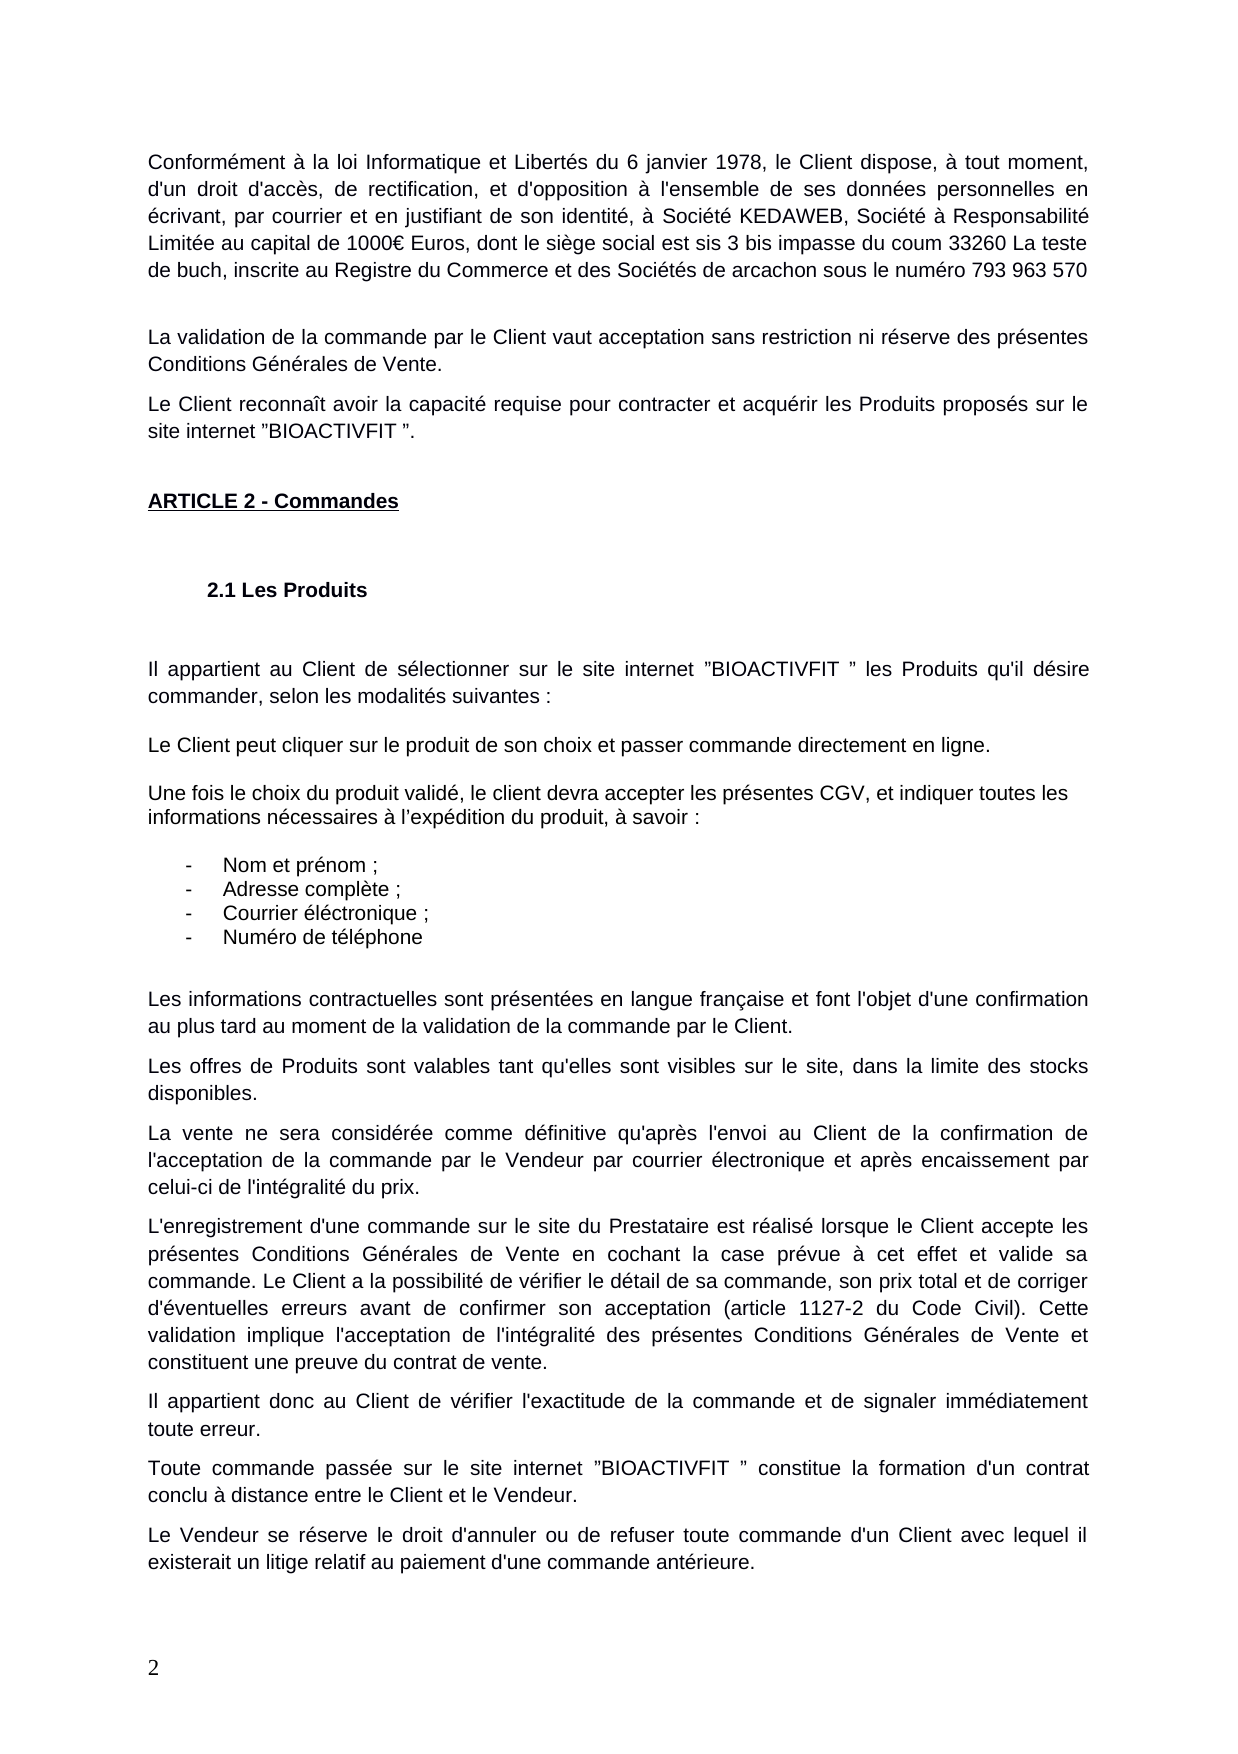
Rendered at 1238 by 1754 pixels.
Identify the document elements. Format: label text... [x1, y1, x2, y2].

text La validation de la commande par le Client vaut acceptation sans restriction ni réserve des présentes Conditions Générales de Vente. [148, 323, 1090, 377]
text Il appartient donc au Client de vérifier l'exactitude de la commande et de signaler immédiatement toute erreur. [148, 1387, 1090, 1441]
text Une fois le choix du produit validé, le client devra accepter les présentes CGV, et indiquer toutes les informations nécessaires à l’expédition du produit, à savoir : [148, 781, 1090, 829]
text Les offres de Produits sont valables tant qu'elles sont visibles sur le site, dans la limite des stocks disponibles. [148, 1052, 1090, 1106]
text Conformément à la loi Informatique et Libertés du 6 janvier 1978, le Client dispose, à tout moment, d'un droit d'accès, de rectification, et d'opposition à l'ensemble de ses données personnelles en écrivant, par courrier et en justifiant de son identité, à Société KEDAWEB, Société à Responsabilité Limitée au capital de 1000€ Euros, dont le siège social est sis 3 bis impasse du coum 33260 La teste de buch, inscrite au Registre du Commerce et des Sociétés de arcachon sous le numéro 793 963 570 [148, 148, 1090, 310]
text Toute commande passée sur le site internet ”BIOACTIVFIT ” constitue la formation d'un contrat conclu à distance entre le Client et le Vendeur. [148, 1454, 1090, 1508]
list Numéro de téléphone [185, 925, 1090, 949]
text Le Client peut cliquer sur le produit de son choix et passer commande directement en ligne. [148, 733, 1090, 757]
text Il appartient au Client de sélectionner sur le site internet ”BIOACTIVFIT ” les Produits qu'il désire commander, selon les modalités suivantes : [148, 655, 1090, 709]
text L'enregistrement d'une commande sur le site du Prestataire est réalisé lorsque le Client accepte les présentes Conditions Générales de Vente en cochant la case prévue à cet effet et valide sa commande. Le Client a la possibilité de vérifier le détail de sa commande, son prix total et de corriger d'éventuelles erreurs avant de confirmer son acceptation (article 1127-2 du Code Civil). Cette validation implique l'acceptation de l'intégralité des présentes Conditions Générales de Vente et constituent une preuve du contrat de vente. [148, 1212, 1090, 1375]
text Les informations contractuelles sont présentées en langue française et font l'objet d'une confirmation au plus tard au moment de la validation de la commande par le Client. [148, 985, 1090, 1039]
text 2.1 Les Produits [207, 576, 1090, 603]
text ARTICLE 2 - Commandes [148, 489, 1090, 513]
text La vente ne sera considérée comme définitive qu'après l'envoi au Client de la confirmation de l'acceptation de la commande par le Vendeur par courrier électronique et après encaissement par celui-ci de l'intégralité du prix. [148, 1118, 1090, 1200]
text Le Client reconnaît avoir la capacité requise pour contracter et acquérir les Produits proposés sur le site internet ”BIOACTIVFIT ”. [148, 389, 1090, 443]
list Courrier éléctronique ; [185, 901, 1090, 925]
list Adresse complète ; [185, 877, 1090, 901]
text Le Vendeur se réserve le droit d'annuler ou de refuser toute commande d'un Client avec lequel il existerait un litige relatif au paiement d'une commande antérieure. [148, 1521, 1090, 1575]
list Nom et prénom ; [185, 853, 1090, 877]
